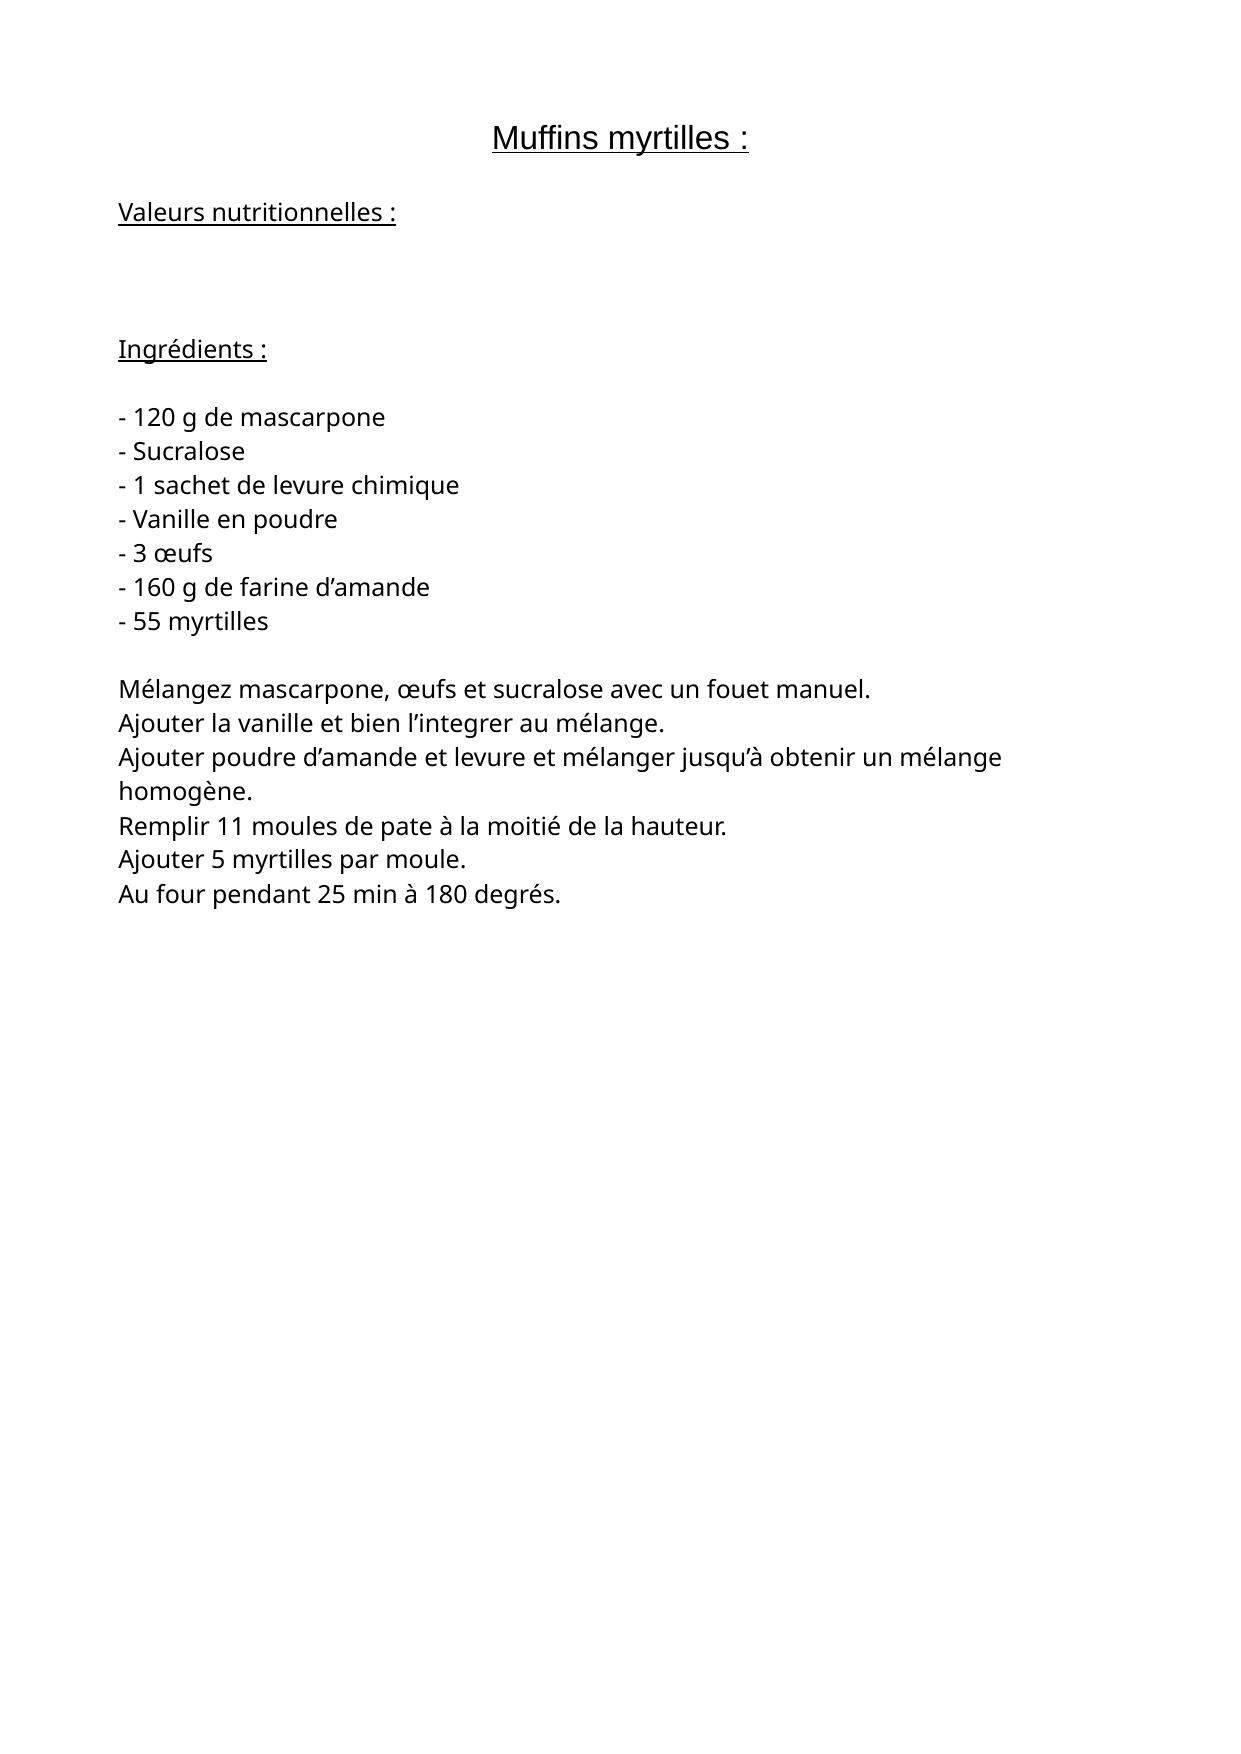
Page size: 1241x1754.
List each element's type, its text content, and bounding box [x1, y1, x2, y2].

text - 120 g de mascarpone [118, 399, 1122, 433]
text Ajouter 5 myrtilles par moule. [118, 842, 1122, 876]
text Ingrédients : [118, 331, 1122, 365]
text Ajouter poudre d’amande et levure et mélanger jusqu’à obtenir un mélange homogène. [118, 740, 1122, 808]
text - 160 g de farine d’amande [118, 570, 1122, 604]
text - 3 œufs [118, 536, 1122, 570]
text Valeurs nutritionnelles : [118, 195, 1122, 229]
text - 1 sachet de levure chimique [118, 467, 1122, 502]
text - Sucralose [118, 433, 1122, 467]
text Au four pendant 25 min à 180 degrés. [118, 876, 1122, 910]
text Mélangez mascarpone, œufs et sucralose avec un fouet manuel. [118, 672, 1122, 706]
text - Vanille en poudre [118, 502, 1122, 536]
text Remplir 11 moules de pate à la moitié de la hauteur. [118, 808, 1122, 842]
text - 55 myrtilles [118, 604, 1122, 638]
text Muffins myrtilles : [118, 118, 1122, 157]
text Ajouter la vanille et bien l’integrer au mélange. [118, 706, 1122, 740]
